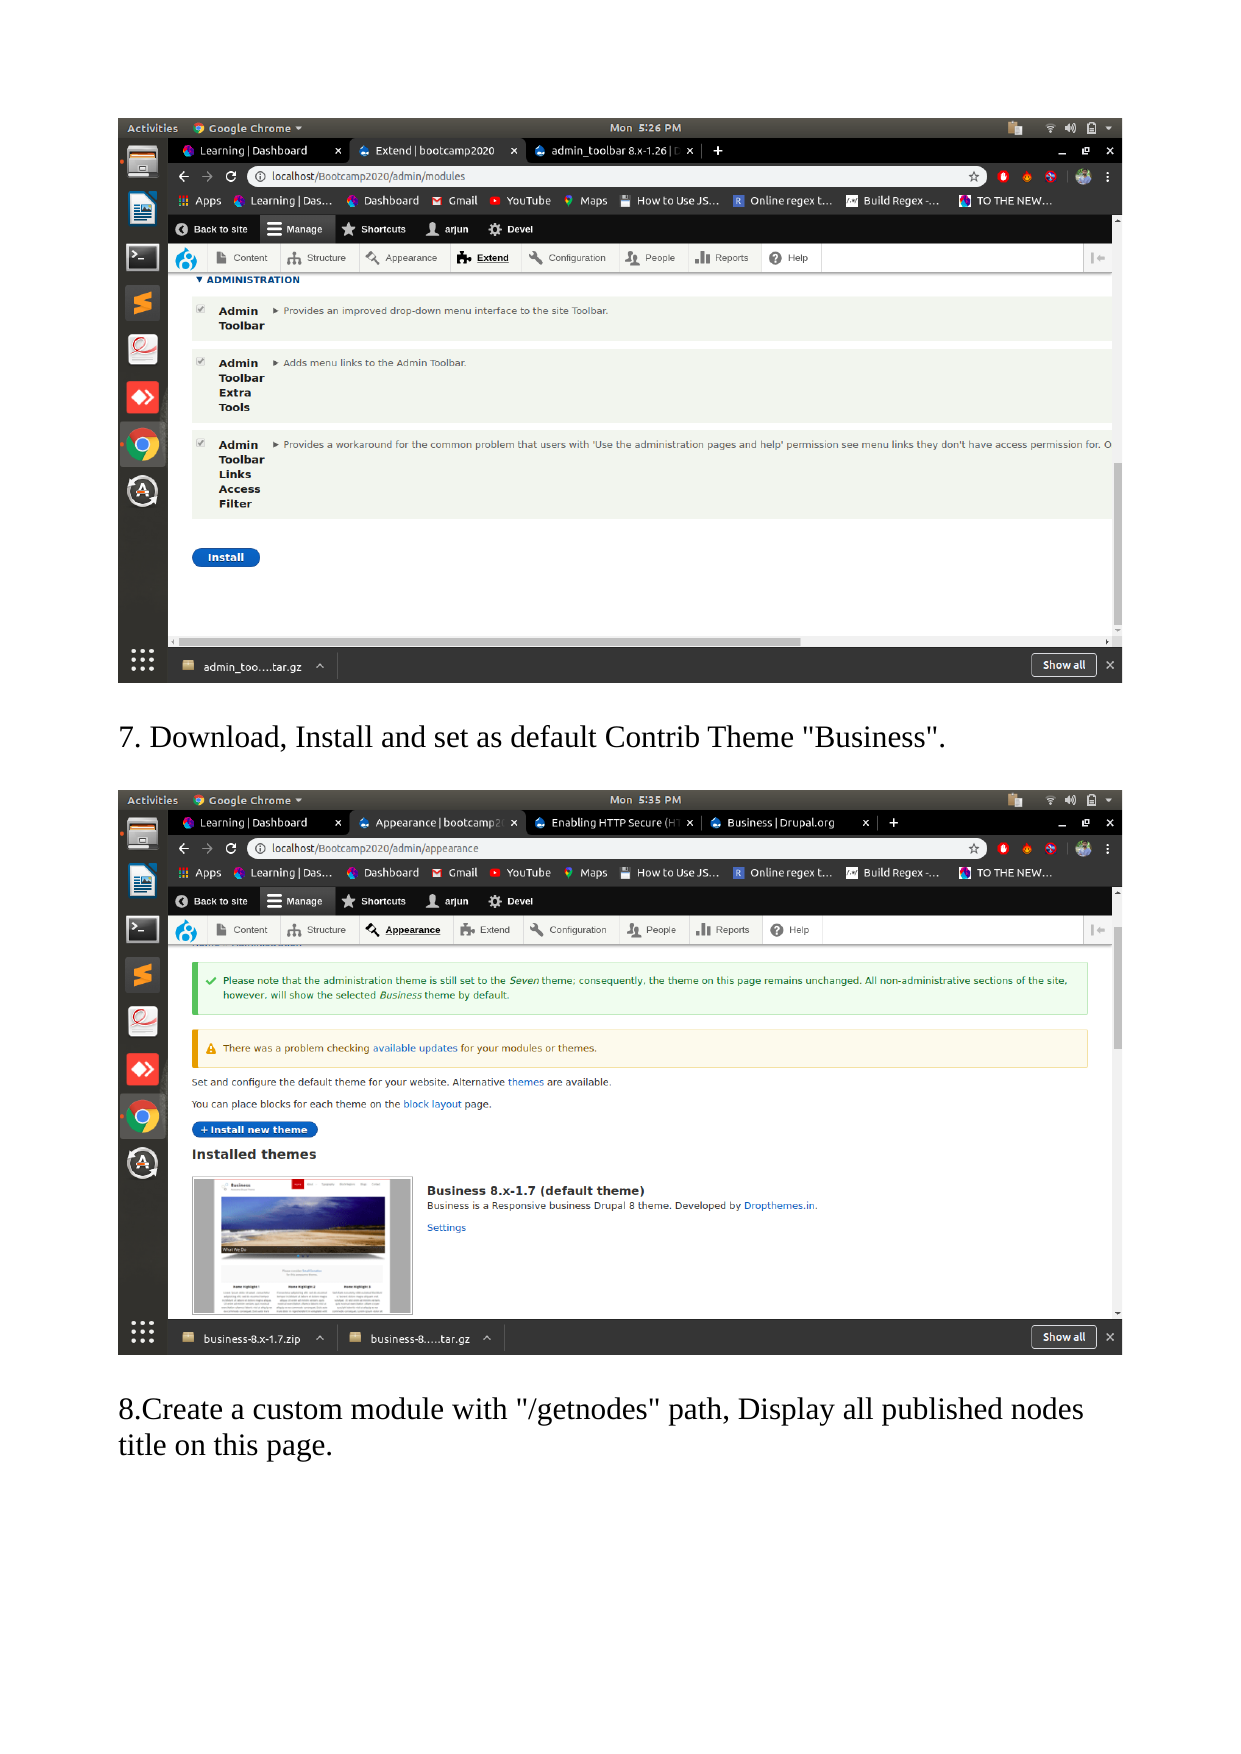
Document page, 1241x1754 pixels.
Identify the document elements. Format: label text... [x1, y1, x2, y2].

picture [118, 790, 1123, 1355]
text 7. Download, Install and set as default Contrib Theme "Business". [118, 718, 1122, 754]
text 8.Create a custom module with "/getnodes" path, Display all published nodes title on this page. [118, 1391, 1122, 1462]
picture [118, 118, 1123, 683]
